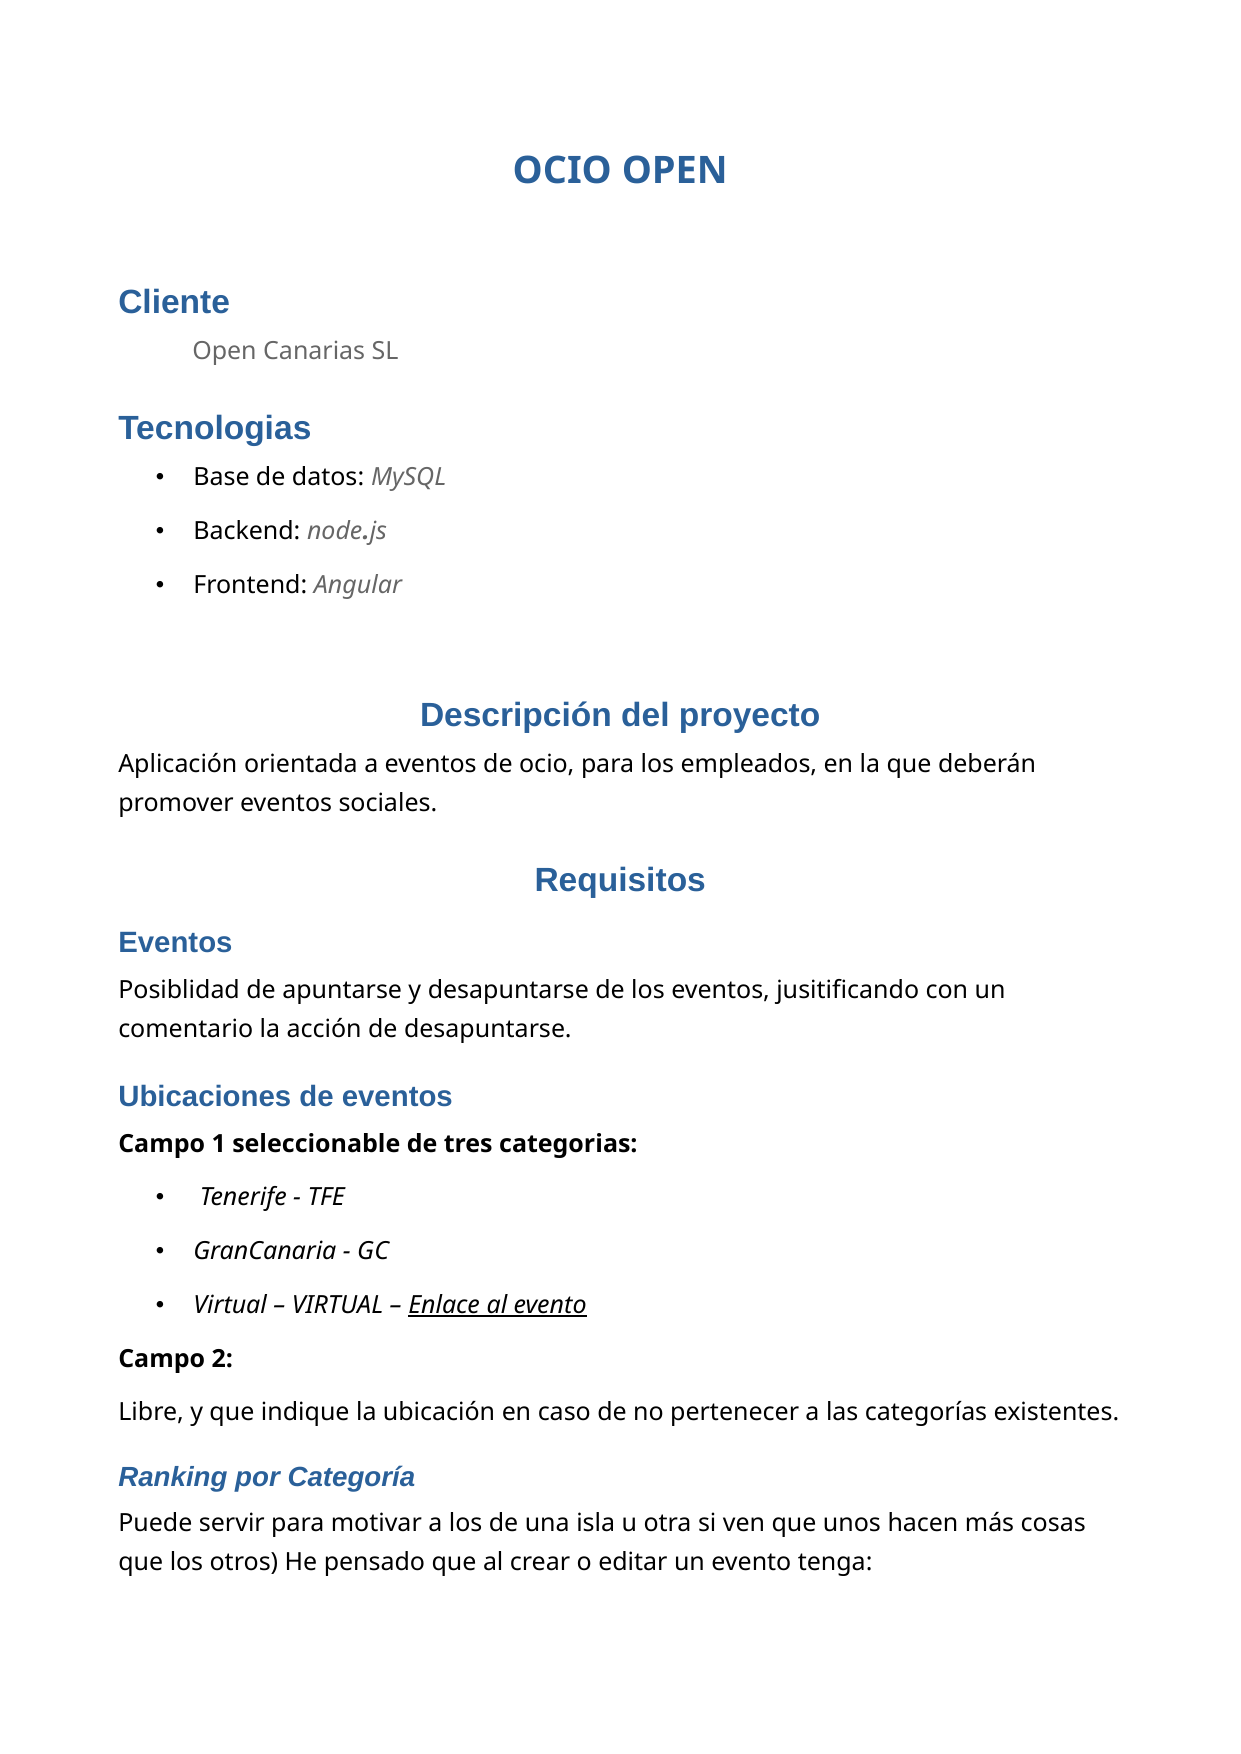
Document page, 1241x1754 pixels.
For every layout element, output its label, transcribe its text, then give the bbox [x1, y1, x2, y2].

subtitle Eventos [118, 925, 1122, 959]
list GranCanaria - GC [156, 1233, 1122, 1267]
text Posiblidad de apuntarse y desapuntarse de los eventos, jusitificando con un comentario la acción de desapuntarse. [118, 971, 1122, 1045]
text Campo 2: [118, 1340, 1122, 1374]
list Tenerife - TFE [156, 1179, 1122, 1213]
list Backend: node.js [156, 512, 1122, 547]
text Libre, y que indique la ubicación en caso de no pertenecer a las categorías existentes. [118, 1394, 1122, 1428]
subtitle Descripción del proyecto [118, 694, 1122, 733]
subtitle Ranking por Categoría [118, 1460, 1122, 1492]
list Frontend: Angular [156, 566, 1122, 600]
list Virtual – VIRTUAL – Enlace al evento [156, 1286, 1122, 1321]
subtitle Tecnologias [118, 408, 1122, 446]
list Base de datos: MySQL [156, 459, 1122, 493]
text Aplicación orientada a eventos de ocio, para los empleados, en la que deberán promover eventos sociales. [118, 746, 1122, 819]
subtitle Cliente [118, 282, 1122, 321]
text Campo 1 seleccionable de tres categorias: [118, 1125, 1122, 1159]
subtitle OCIO OPEN [118, 143, 1122, 195]
text Puede servir para motivar a los de una isla u otra si ven que unos hacen más cosas que los otros) He pensado que al crear o editar un evento tenga: [118, 1504, 1122, 1578]
subtitle Ubicaciones de eventos [118, 1079, 1122, 1113]
subtitle Requisitos [118, 859, 1122, 898]
text Open Canarias SL [118, 333, 1122, 367]
